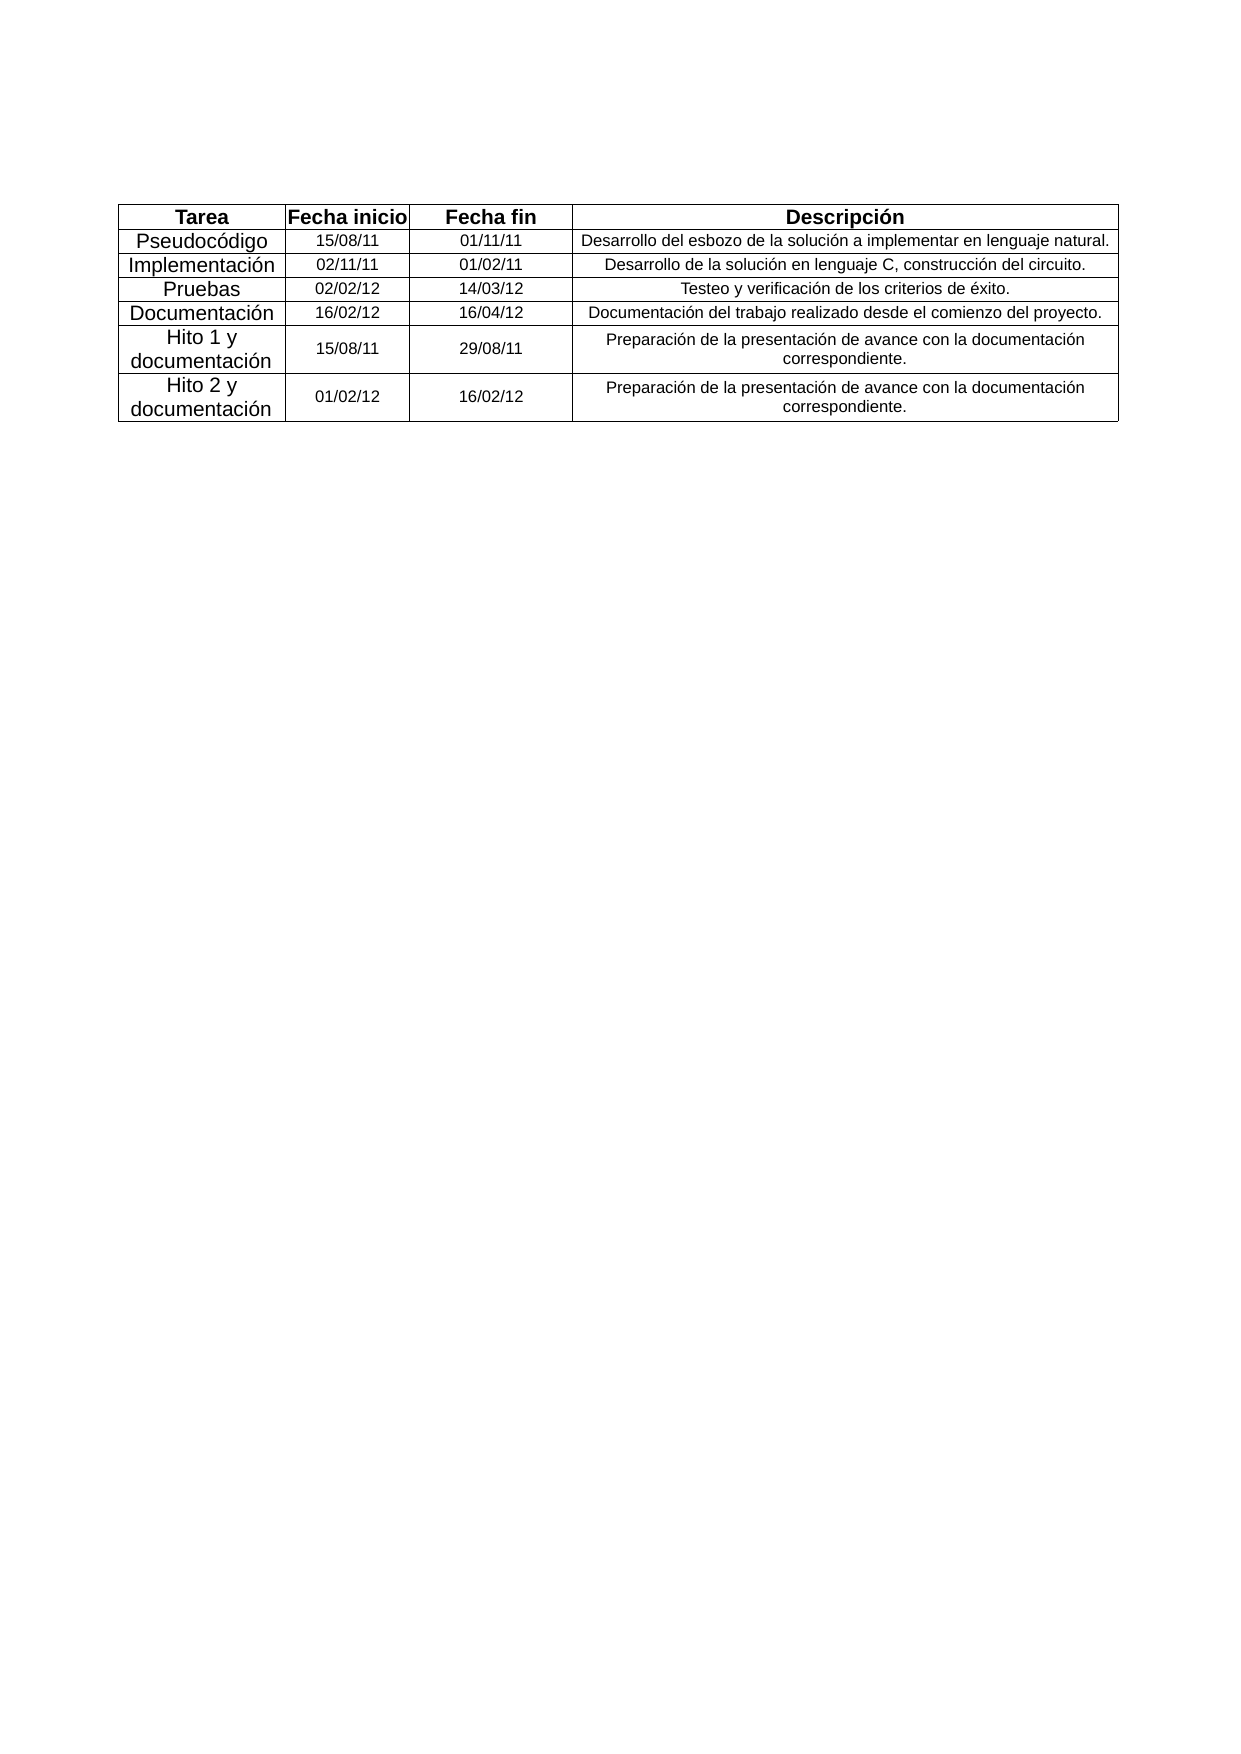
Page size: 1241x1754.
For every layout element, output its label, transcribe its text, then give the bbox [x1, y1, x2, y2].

table_cell Preparación de la presentación de avance con la documentación correspondiente. [573, 374, 1118, 421]
table_cell Desarrollo del esbozo de la solución a implementar en lenguaje natural. [573, 230, 1118, 252]
table_cell Preparación de la presentación de avance con la documentación correspondiente. [573, 326, 1118, 373]
table_cell Testeo y verificación de los criterios de éxito. [573, 278, 1118, 301]
table_cell 01/02/11 [410, 254, 572, 277]
table_cell Desarrollo de la solución en lenguaje C, construcción del circuito. [573, 254, 1118, 277]
table_cell Hito 2 y documentación [119, 374, 285, 421]
table_cell 02/11/11 [286, 254, 409, 277]
table_cell 02/02/12 [286, 278, 409, 301]
table_header Fecha inicio [286, 205, 409, 228]
table_cell Hito 1 y documentación [119, 326, 285, 373]
table_cell 29/08/11 [410, 326, 572, 373]
table_header Tarea [119, 205, 285, 228]
table_header Fecha fin [410, 205, 572, 228]
table_cell Documentación del trabajo realizado desde el comienzo del proyecto. [573, 302, 1118, 325]
table_cell 16/02/12 [410, 374, 572, 421]
table_cell Pruebas [119, 278, 285, 301]
table_cell 15/08/11 [286, 230, 409, 252]
table_cell 16/02/12 [286, 302, 409, 325]
table_cell 15/08/11 [286, 326, 409, 373]
table_cell 01/11/11 [410, 230, 572, 252]
table_cell Implementación [119, 254, 285, 277]
table_cell Pseudocódigo [119, 230, 285, 252]
table_header Descripción [573, 205, 1118, 228]
table_cell 16/04/12 [410, 302, 572, 325]
table_cell Documentación [119, 302, 285, 325]
table_cell 14/03/12 [410, 278, 572, 301]
table_cell 01/02/12 [286, 374, 409, 421]
